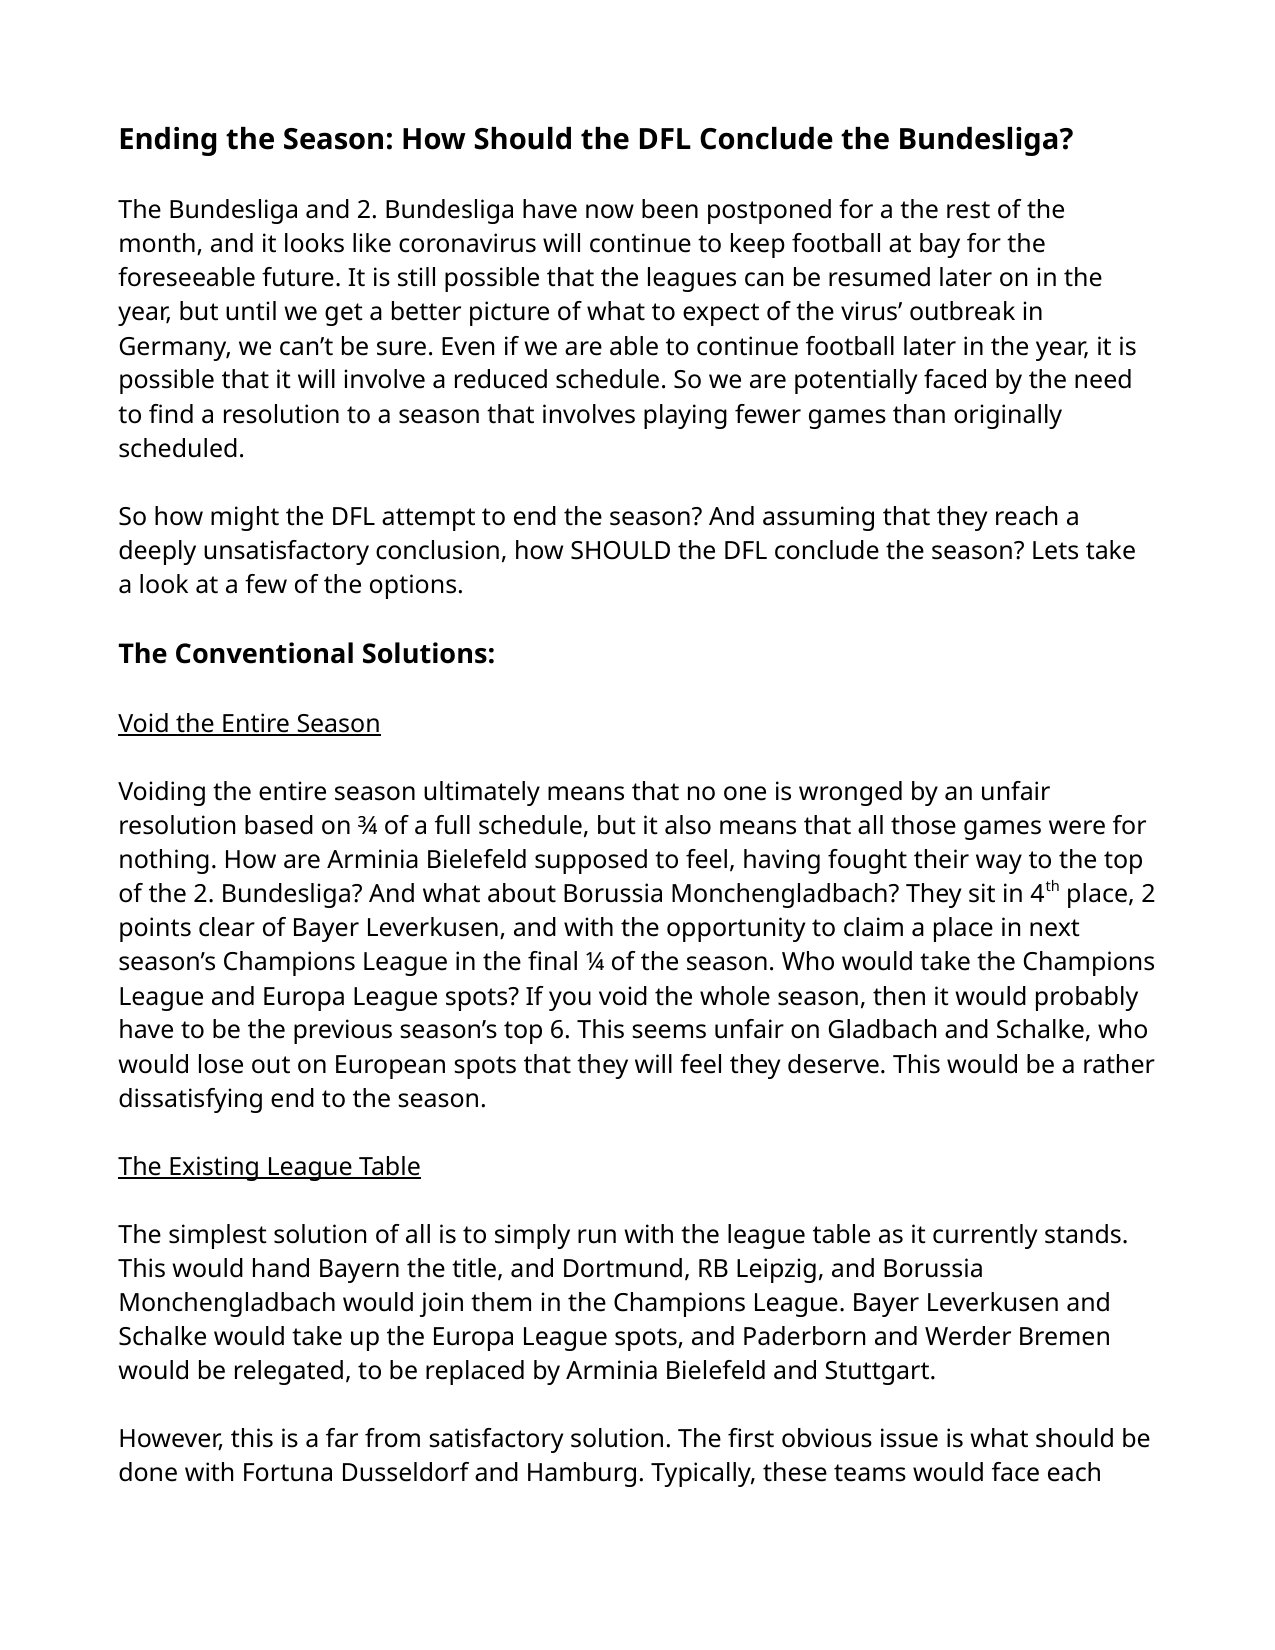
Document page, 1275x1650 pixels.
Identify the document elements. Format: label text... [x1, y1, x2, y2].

text The Existing League Table [118, 1148, 1157, 1182]
text The Conventional Solutions: [118, 635, 1157, 672]
text Voiding the entire season ultimately means that no one is wronged by an unfair resolution based on ¾ of a full schedule, but it also means that all those games were for nothing. How are Arminia Bielefeld supposed to feel, having fought their way to the top of the 2. Bundesliga? And what about Borussia Monchengladbach? They sit in 4th place, 2 points clear of Bayer Leverkusen, and with the opportunity to claim a place in next season’s Champions League in the final ¼ of the season. Who would take the Champions League and Europa League spots? If you void the whole season, then it would probably have to be the previous season’s top 6. This seems unfair on Gladbach and Schalke, who would lose out on European spots that they will feel they deserve. This would be a rather dissatisfying end to the season. [118, 774, 1157, 1114]
text Ending the Season: How Should the DFL Conclude the Bundesliga? [118, 118, 1157, 158]
text Void the Entire Season [118, 706, 1157, 740]
text So how might the DFL attempt to end the season? And assuming that they reach a deeply unsatisfactory conclusion, how SHOULD the DFL conclude the season? Lets take a look at a few of the options. [118, 498, 1157, 601]
text The simplest solution of all is to simply run with the league table as it currently stands. This would hand Bayern the title, and Dortmund, RB Leipzig, and Borussia Monchengladbach would join them in the Champions League. Bayer Leverkusen and Schalke would take up the Europa League spots, and Paderborn and Werder Bremen would be relegated, to be replaced by Arminia Bielefeld and Stuttgart. [118, 1217, 1157, 1387]
text The Bundesliga and 2. Bundesliga have now been postponed for a the rest of the month, and it looks like coronavirus will continue to keep football at bay for the foreseeable future. It is still possible that the leagues can be resumed later on in the year, but until we get a better picture of what to expect of the virus’ outbreak in Germany, we can’t be sure. Even if we are able to continue football later in the year, it is possible that it will involve a reduced schedule. So we are potentially faced by the need to find a resolution to a season that involves playing fewer games than originally scheduled. [118, 192, 1157, 464]
text However, this is a far from satisfactory solution. The first obvious issue is what should be done with Fortuna Dusseldorf and Hamburg. Typically, these teams would face each [118, 1421, 1157, 1489]
